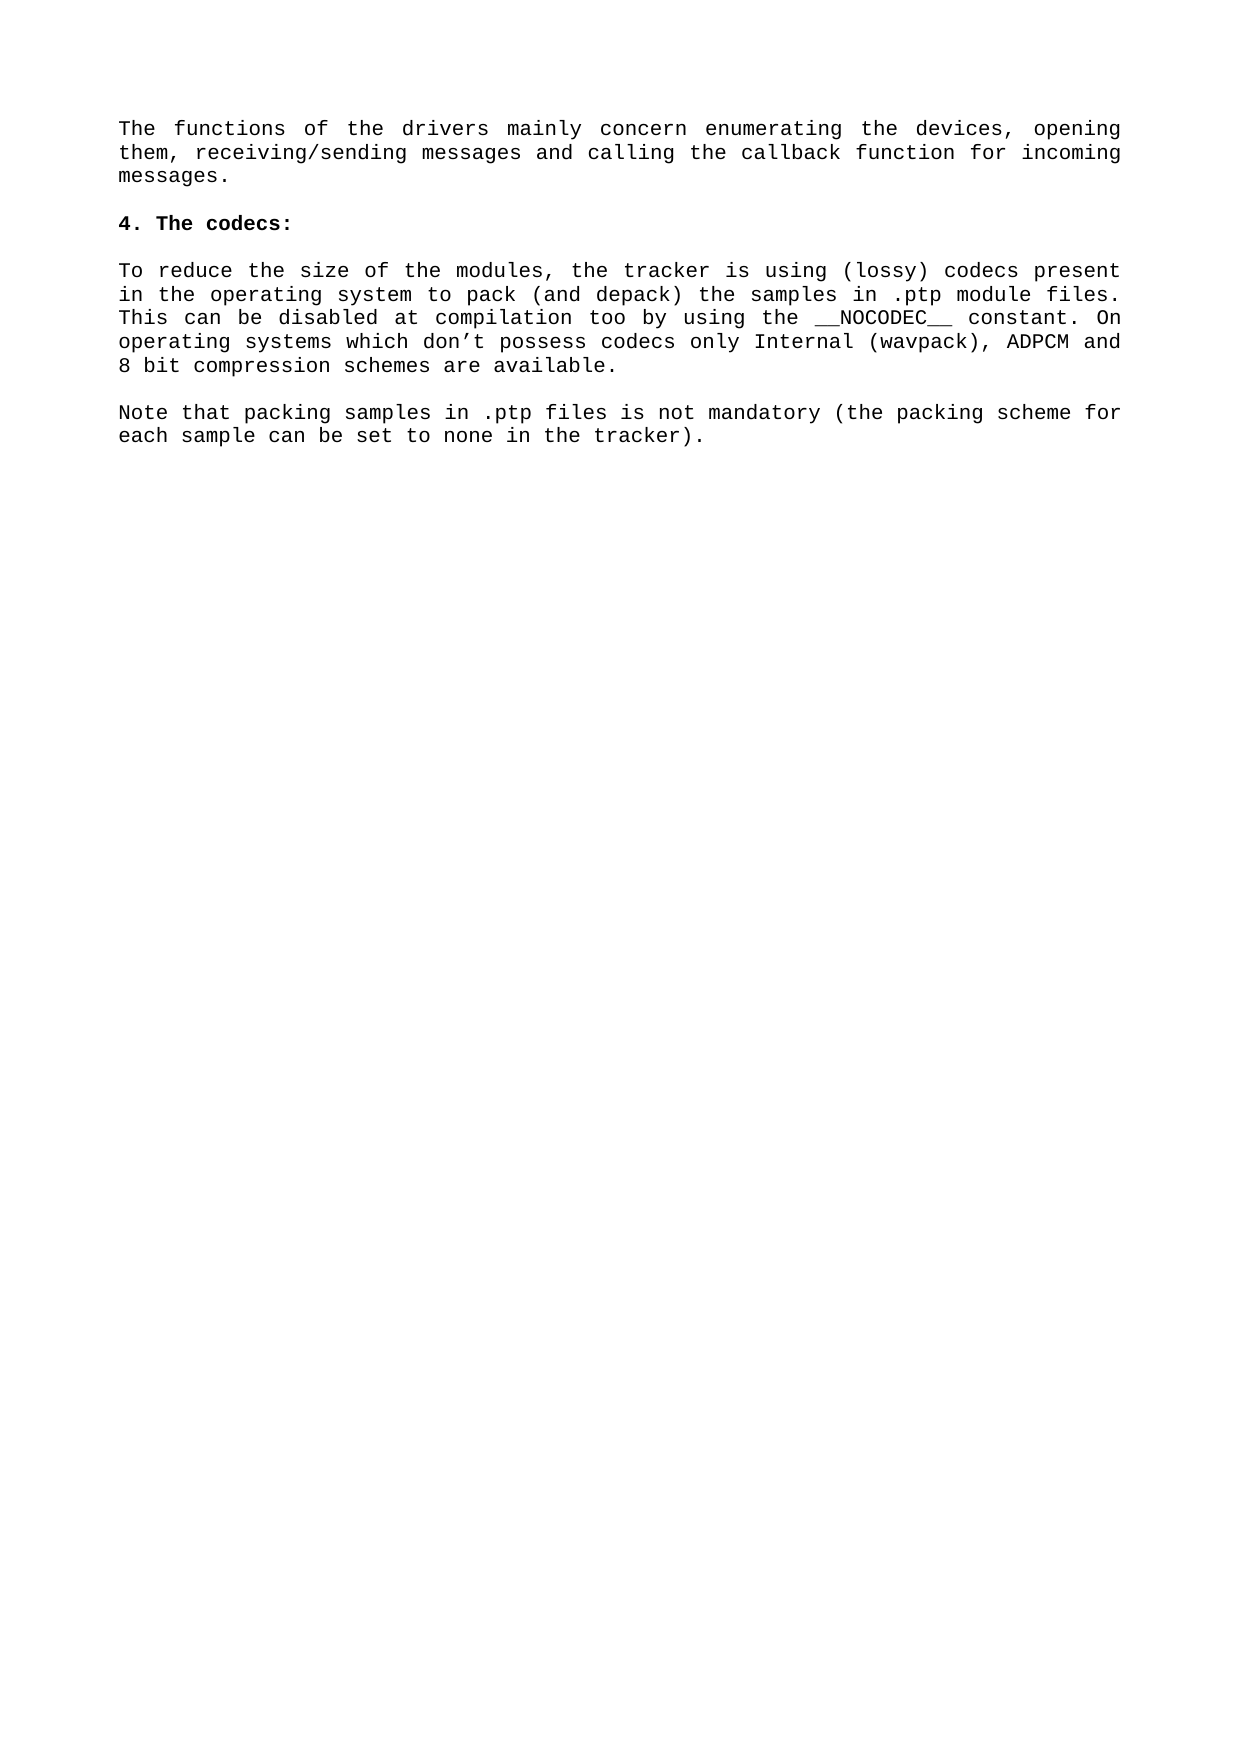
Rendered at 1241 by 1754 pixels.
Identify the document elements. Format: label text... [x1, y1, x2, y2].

text The functions of the drivers mainly concern enumerating the devices, opening them, receiving/sending messages and calling the callback function for incoming messages. [118, 118, 1122, 189]
text To reduce the size of the modules, the tracker is using (lossy) codecs present in the operating system to pack (and depack) the samples in .ptp module files. This can be disabled at compilation too by using the __NOCODEC__ constant. On operating systems which don’t possess codecs only Internal (wavpack), ADPCM and 8 bit compression schemes are available. [118, 260, 1122, 378]
text 4. The codecs: [118, 213, 1122, 236]
text Note that packing samples in .ptp files is not mandatory (the packing scheme for each sample can be set to none in the tracker). [118, 402, 1122, 449]
